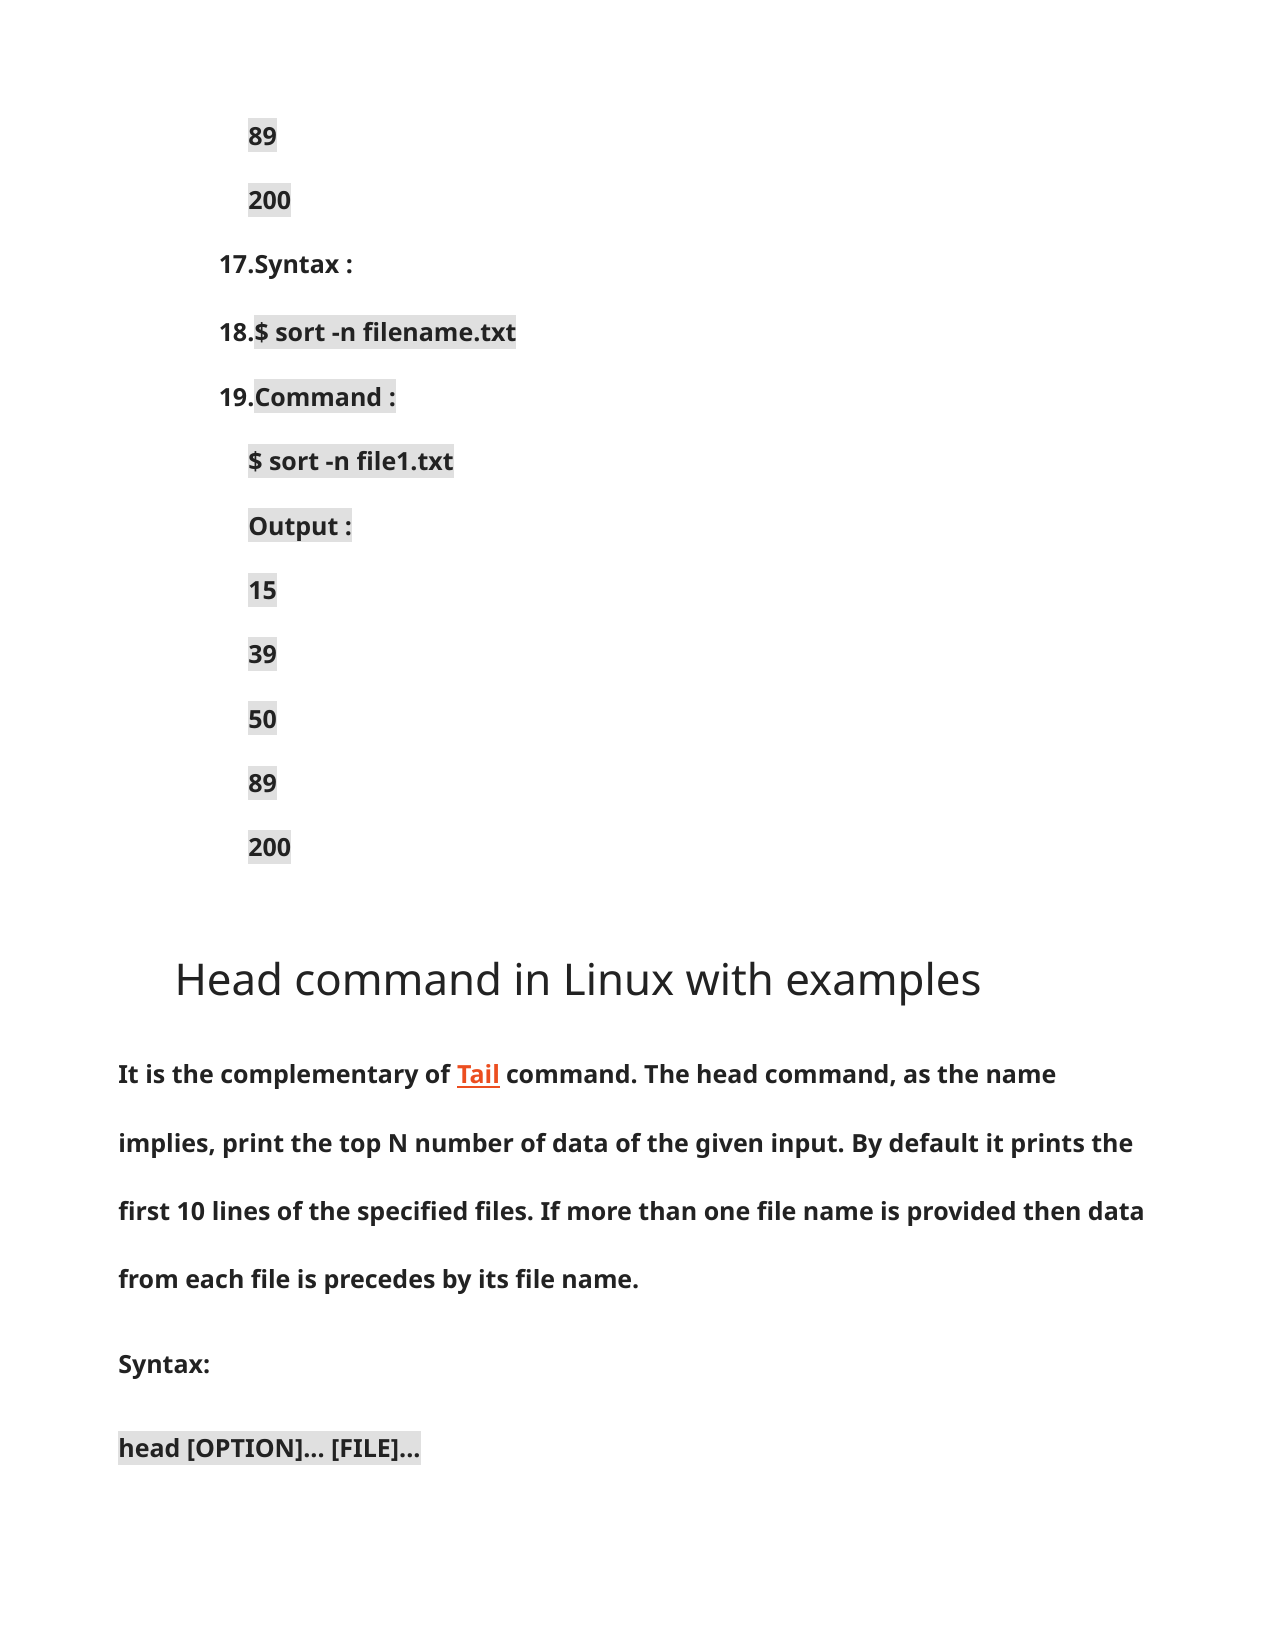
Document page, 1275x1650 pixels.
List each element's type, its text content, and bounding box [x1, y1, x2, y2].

list $ sort -n filename.txt [218, 315, 1157, 349]
subtitle Head command in Linux with examples [174, 948, 1157, 1008]
text It is the complementary of Tail command. The head command, as the name implies, print the top N number of data of the given input. By default it prints the first 10 lines of the specified files. If more than one file name is provided then data from each file is precedes by its file name. [118, 1057, 1157, 1296]
list 89 200 [218, 118, 1157, 217]
list Syntax : [218, 247, 1157, 281]
text Syntax: [118, 1346, 1157, 1380]
list Command : $ sort -n file1.txt Output : 15 39 50 89 200 [218, 379, 1157, 864]
text head [OPTION]... [FILE]... [118, 1431, 1157, 1465]
